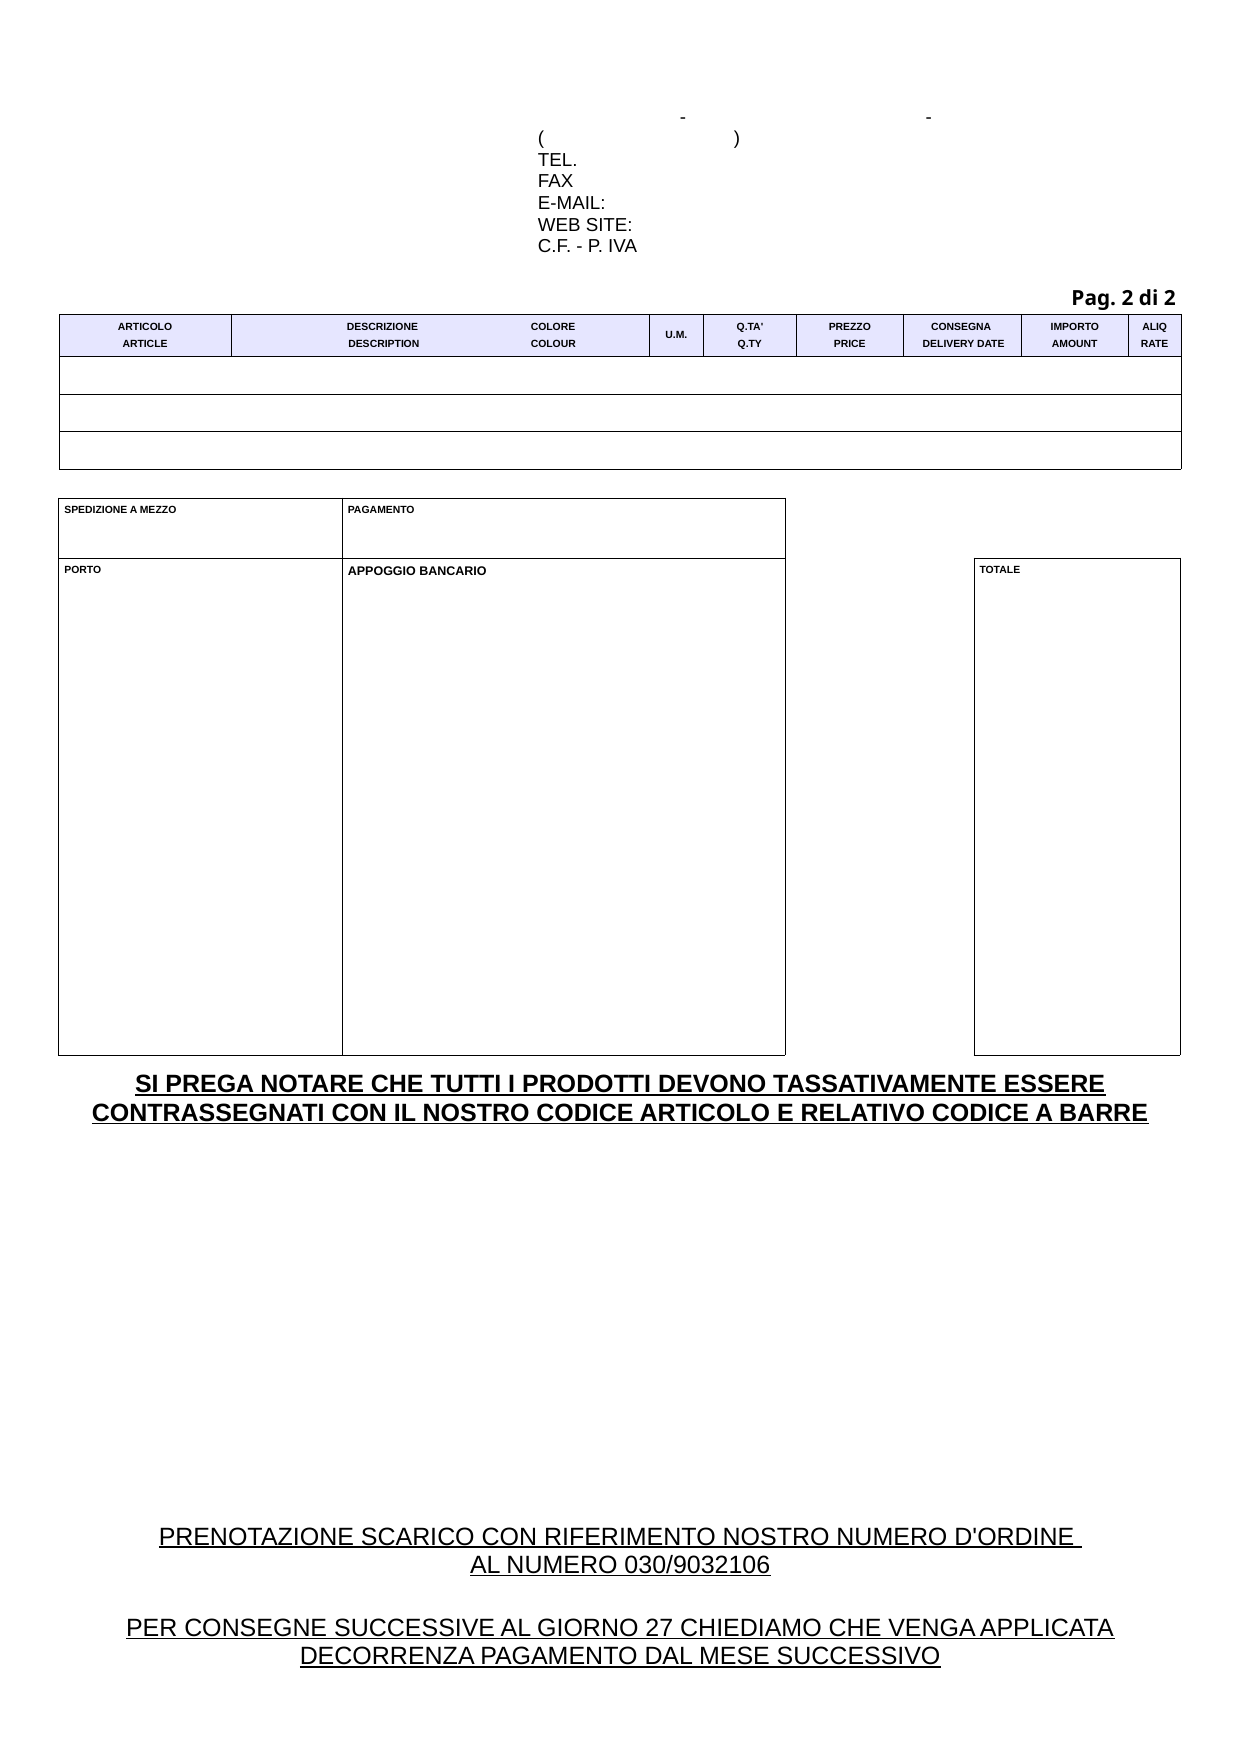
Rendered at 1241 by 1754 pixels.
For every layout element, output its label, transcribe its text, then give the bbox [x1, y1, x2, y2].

table_cell </if> [60, 432, 1181, 469]
table_cell <o.carriage_condition_id.name> [59, 590, 342, 1055]
table_cell [974, 523, 1180, 558]
table_header PREZZO PRICE [797, 315, 903, 356]
table_cell <o.text_note_post or ''> [60, 395, 1181, 431]
table_cell <if test="o.text_note_post"> [60, 357, 1181, 394]
table_cell PORTO [59, 559, 342, 590]
table_cell <o.payment_term_id.name> [343, 523, 785, 558]
table_header ARTICOLO ARTICLE [60, 315, 231, 356]
table_cell <'%s [%s %s %s %s %s %s]' % (o.used_bank_id.bank_name, o.used_bank_id.nation_code, o.used_bank_id.cin_code, o.used_bank_id.cin_letter, o.used_bank_id.bank_abi, o.used_bank_id.bank_cab, o.used_bank_id.acc_number) if o.used_bank_id else ''> [343, 590, 785, 1055]
table_cell <o.transportation_method_id.name> [59, 523, 342, 558]
table_header SPEDIZIONE A MEZZO [59, 499, 342, 523]
table_header CONSEGNA DELIVERY DATE [904, 315, 1021, 356]
table_cell TOTALE [975, 559, 1180, 590]
table_header DESCRIZIONE DESCRIPTION [232, 315, 525, 356]
text SI PREGA NOTARE CHE TUTTI I PRODOTTI DEVONO TASSATIVAMENTE ESSERE CONTRASSEGNATI CON IL NOSTRO CODICE ARTICOLO E RELATIVO CODICE A BARRE [59, 1069, 1181, 1127]
table_cell <'' if o.order_line and o.order_line[0].product_id and o.order_line[0].product_id.is_pipe else o.currency_id.symbol> <'/' if o.order_line and o.order_line[0].product_id and o.order_line[0].product_id.is_pipe else (formatLang(o.amount_total, digits=get_digits(dp='Account')))> [975, 590, 1180, 1055]
table_header U.M. [650, 315, 703, 356]
table_header [974, 498, 1180, 523]
table_cell APPOGGIO BANCARIO [343, 559, 785, 590]
table_header ALIQ RATE [1129, 315, 1181, 356]
table_header Q.TA' Q.TY [704, 315, 796, 356]
table_header IMPORTO AMOUNT [1022, 315, 1128, 356]
table_header COLORE COLOUR [525, 315, 649, 356]
table_header [786, 498, 974, 1055]
table_header PAGAMENTO [343, 499, 785, 523]
